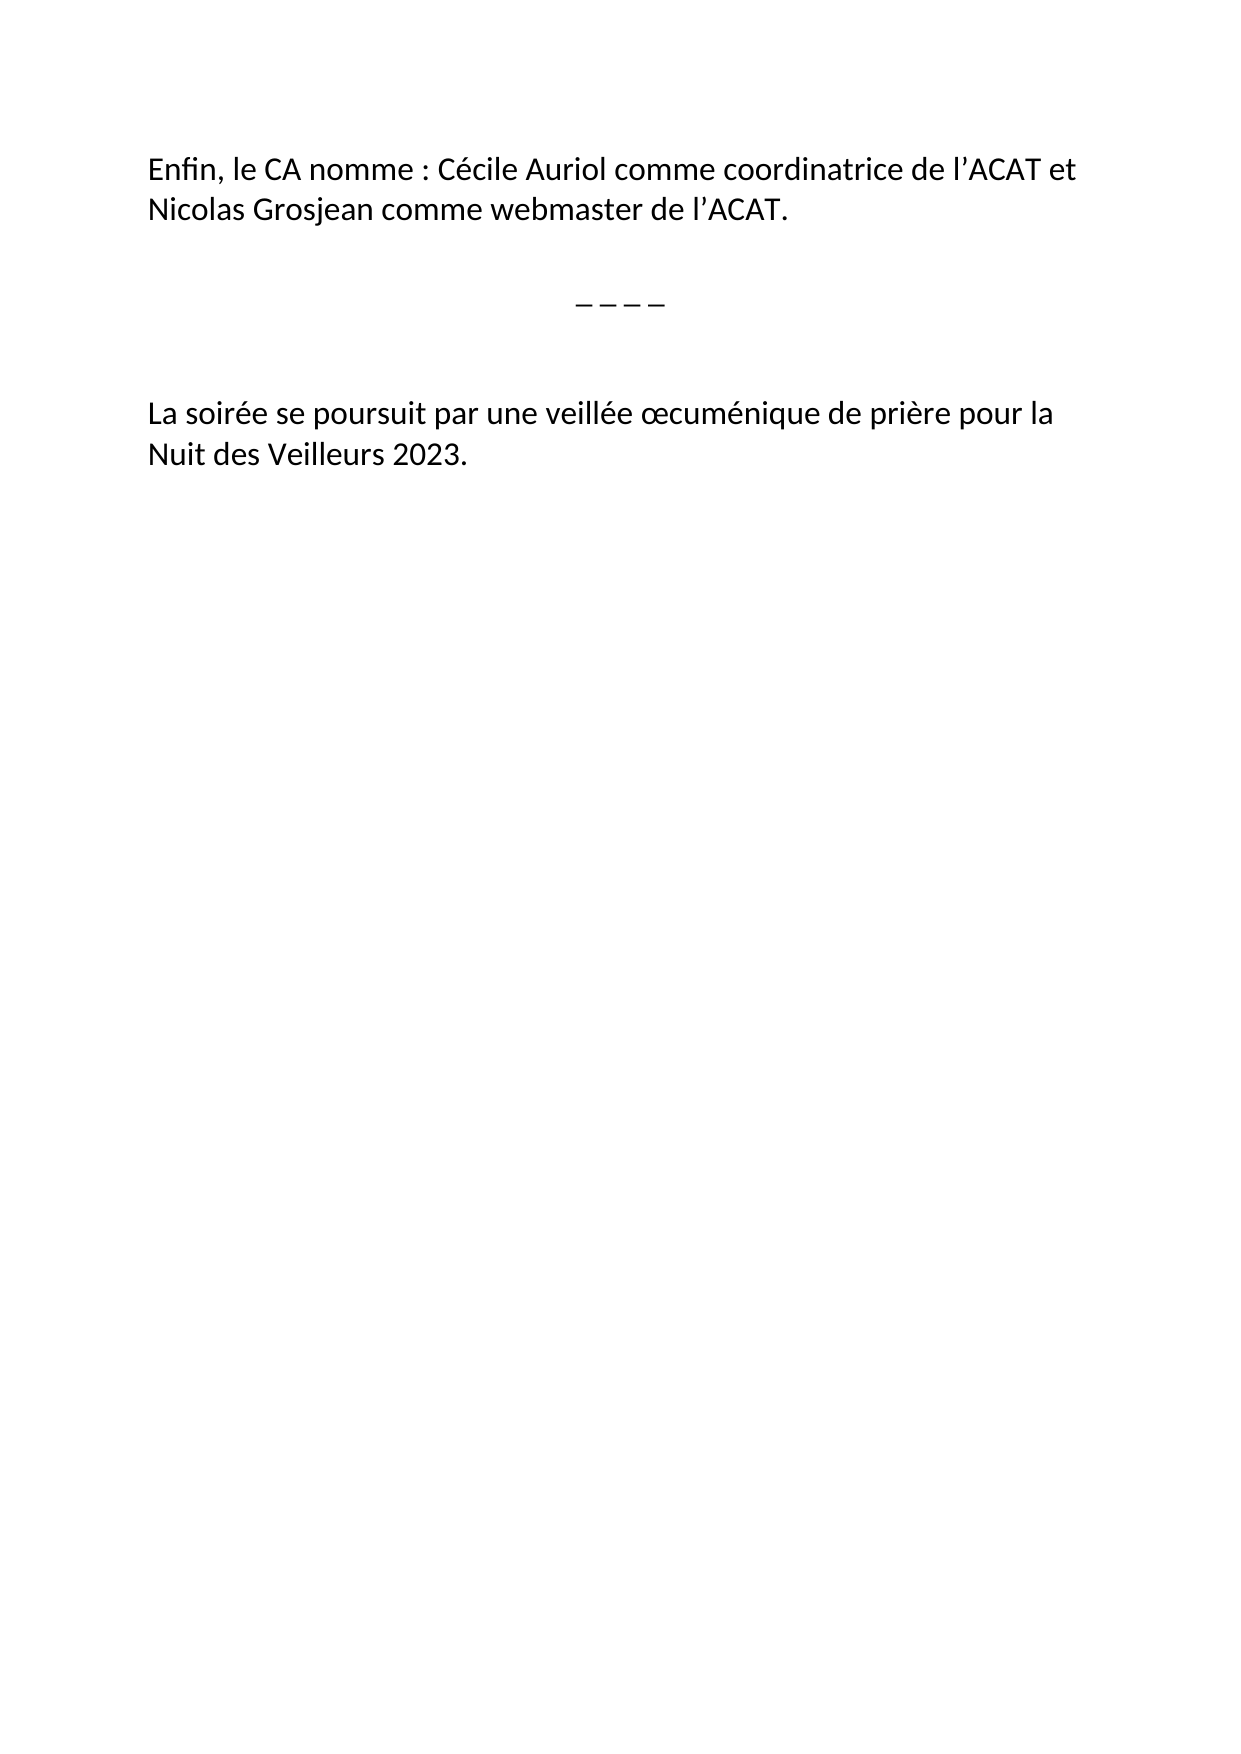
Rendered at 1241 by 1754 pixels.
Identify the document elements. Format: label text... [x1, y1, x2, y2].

text Enfin, le CA nomme : Cécile Auriol comme coordinatrice de l’ACAT et Nicolas Grosjean comme webmaster de l’ACAT. [148, 148, 1093, 229]
text La soirée se poursuit par une veillée œcuménique de prière pour la Nuit des Veilleurs 2023. [148, 392, 1093, 473]
text _ _ _ _ [148, 270, 1093, 311]
